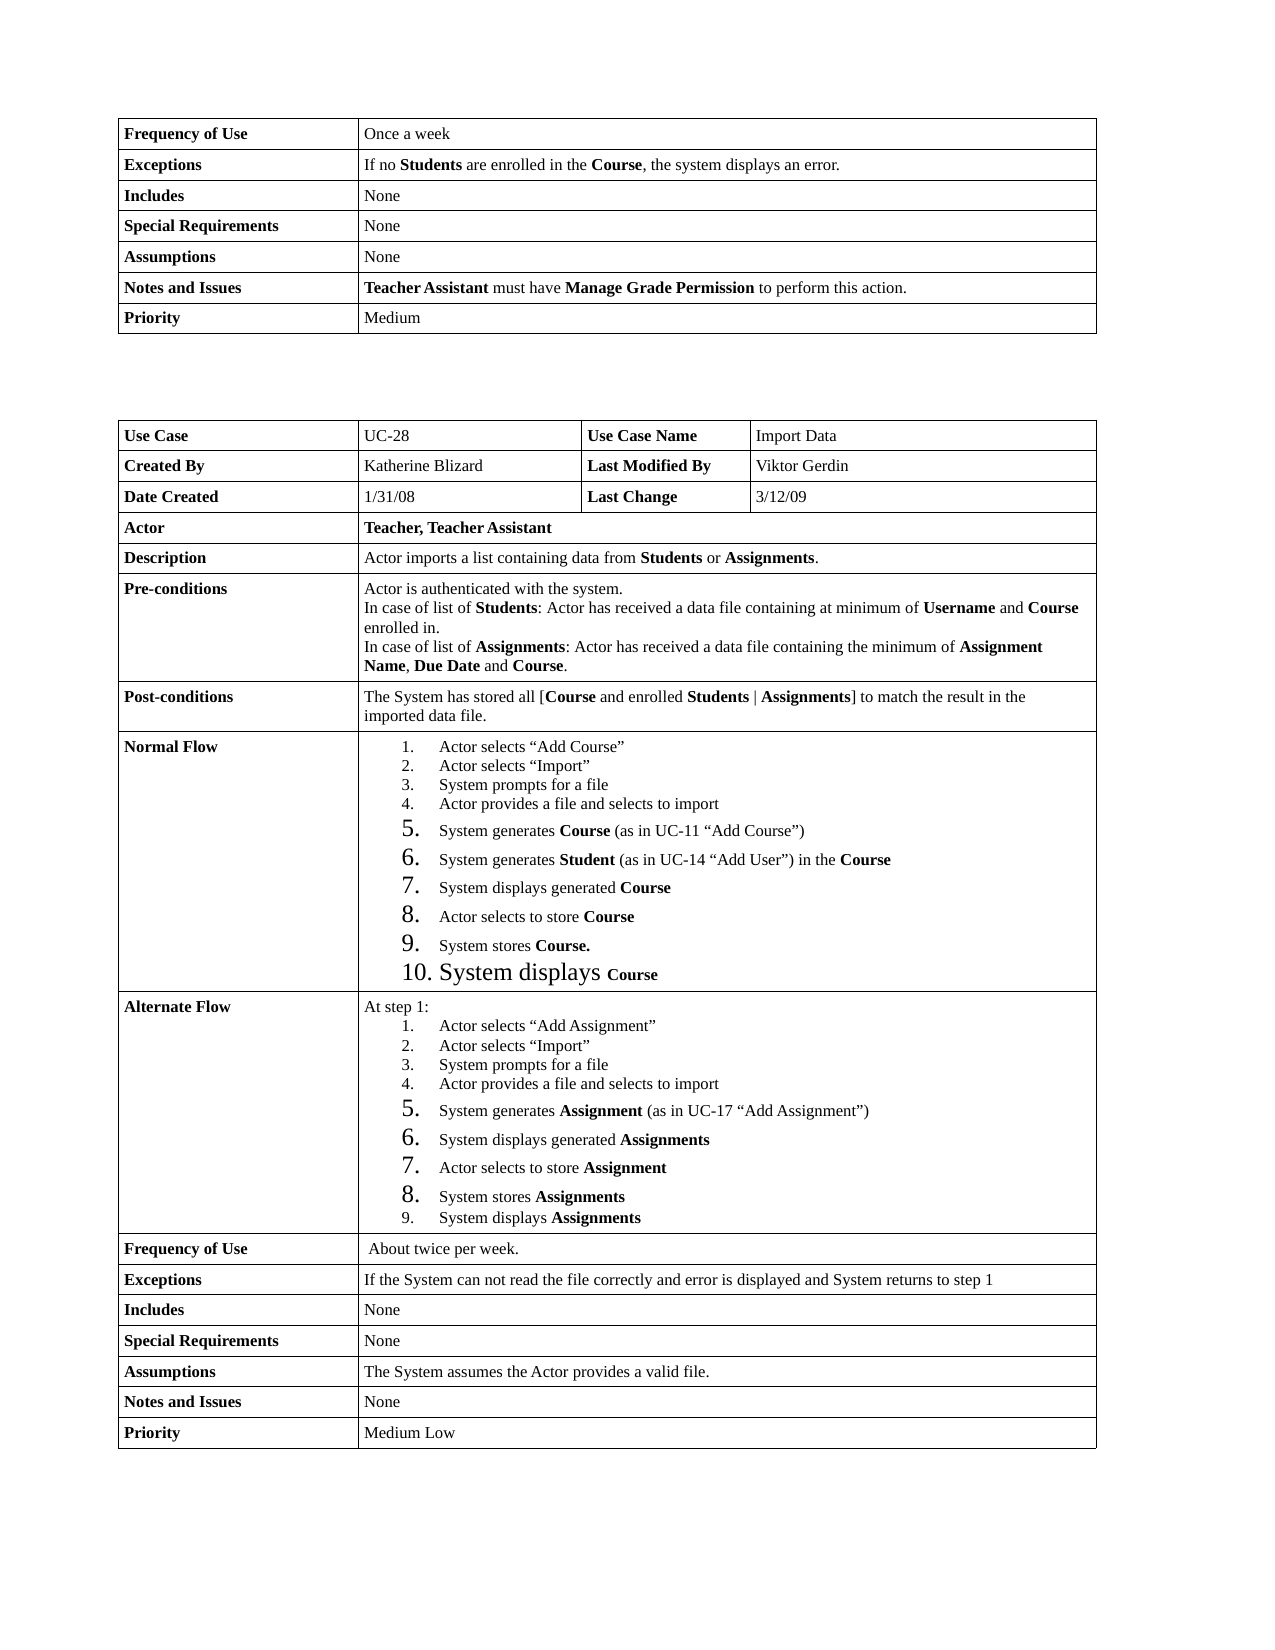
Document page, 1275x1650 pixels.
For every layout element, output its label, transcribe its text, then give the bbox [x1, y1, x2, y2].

table_header UC-28 [359, 421, 581, 450]
table_cell Notes and Issues [119, 1387, 358, 1417]
table_cell The System assumes the Actor provides a valid file. [359, 1357, 1096, 1386]
table_cell Post-conditions [119, 682, 358, 731]
table_cell None [359, 1387, 1096, 1417]
table_cell Last Modified By [582, 451, 750, 481]
table_cell Pre-conditions [119, 574, 358, 681]
table_header Use Case Name [582, 421, 750, 450]
table_cell Actor selects “Add Course” Actor selects “Import” System prompts for a file Actor provides a file and selects to import System generates Course (as in UC-11 “Add Course”) System generates Student (as in UC-14 “Add User”) in the Course System displays generated Course Actor selects to store Course System stores Course. System displays Course [359, 732, 1096, 991]
table_cell Assumptions [119, 1357, 358, 1386]
table_cell Exceptions [119, 1265, 358, 1294]
table_cell Exceptions [119, 150, 358, 179]
table_cell About twice per week. [359, 1234, 1096, 1263]
table_cell Priority [119, 304, 358, 333]
table_cell Once a week [359, 119, 1096, 149]
table_cell Actor is authenticated with the system. In case of list of Students: Actor has received a data file containing at minimum of Username and Course enrolled in. In case of list of Assignments: Actor has received a data file containing the minimum of Assignment Name, Due Date and Course. [359, 574, 1096, 681]
table_cell None [359, 181, 1096, 210]
table_cell Medium Low [359, 1418, 1096, 1448]
table_cell Katherine Blizard [359, 451, 581, 481]
table_cell Teacher Assistant must have Manage Grade Permission to perform this action. [359, 273, 1096, 302]
table_cell If no Students are enrolled in the Course, the system displays an error. [359, 150, 1096, 179]
table_cell Created By [119, 451, 358, 481]
table_cell Includes [119, 181, 358, 210]
table_cell None [359, 1326, 1096, 1356]
table_cell None [359, 211, 1096, 241]
table_cell Normal Flow [119, 732, 358, 991]
table_header Import Data [751, 421, 1096, 450]
table_cell Alternate Flow [119, 992, 358, 1233]
table_cell Priority [119, 1418, 358, 1448]
table_cell If the System can not read the file correctly and error is displayed and System returns to step 1 [359, 1265, 1096, 1294]
table_cell Special Requirements [119, 1326, 358, 1356]
table_cell Special Requirements [119, 211, 358, 241]
table_cell Medium [359, 304, 1096, 333]
table_cell Assumptions [119, 242, 358, 272]
table_cell Actor imports a list containing data from Students or Assignments. [359, 544, 1096, 573]
table_cell Viktor Gerdin [751, 451, 1096, 481]
table_cell Frequency of Use [119, 1234, 358, 1263]
table_cell Description [119, 544, 358, 573]
table_header Use Case [119, 421, 358, 450]
table_cell Teacher, Teacher Assistant [359, 513, 1096, 542]
table_cell Last Change [582, 482, 750, 512]
table_cell 1/31/08 [359, 482, 581, 512]
table_cell None [359, 242, 1096, 272]
table_cell 3/12/09 [751, 482, 1096, 512]
table_cell Actor [119, 513, 358, 542]
table_cell At step 1: Actor selects “Add Assignment” Actor selects “Import” System prompts for a file Actor provides a file and selects to import System generates Assignment (as in UC-17 “Add Assignment”) System displays generated Assignments Actor selects to store Assignment System stores Assignments System displays Assignments [359, 992, 1096, 1233]
table_cell Notes and Issues [119, 273, 358, 302]
table_cell Includes [119, 1295, 358, 1325]
table_cell Date Created [119, 482, 358, 512]
table_cell None [359, 1295, 1096, 1325]
table_cell Frequency of Use [119, 119, 358, 149]
table_cell The System has stored all [Course and enrolled Students | Assignments] to match the result in the imported data file. [359, 682, 1096, 731]
